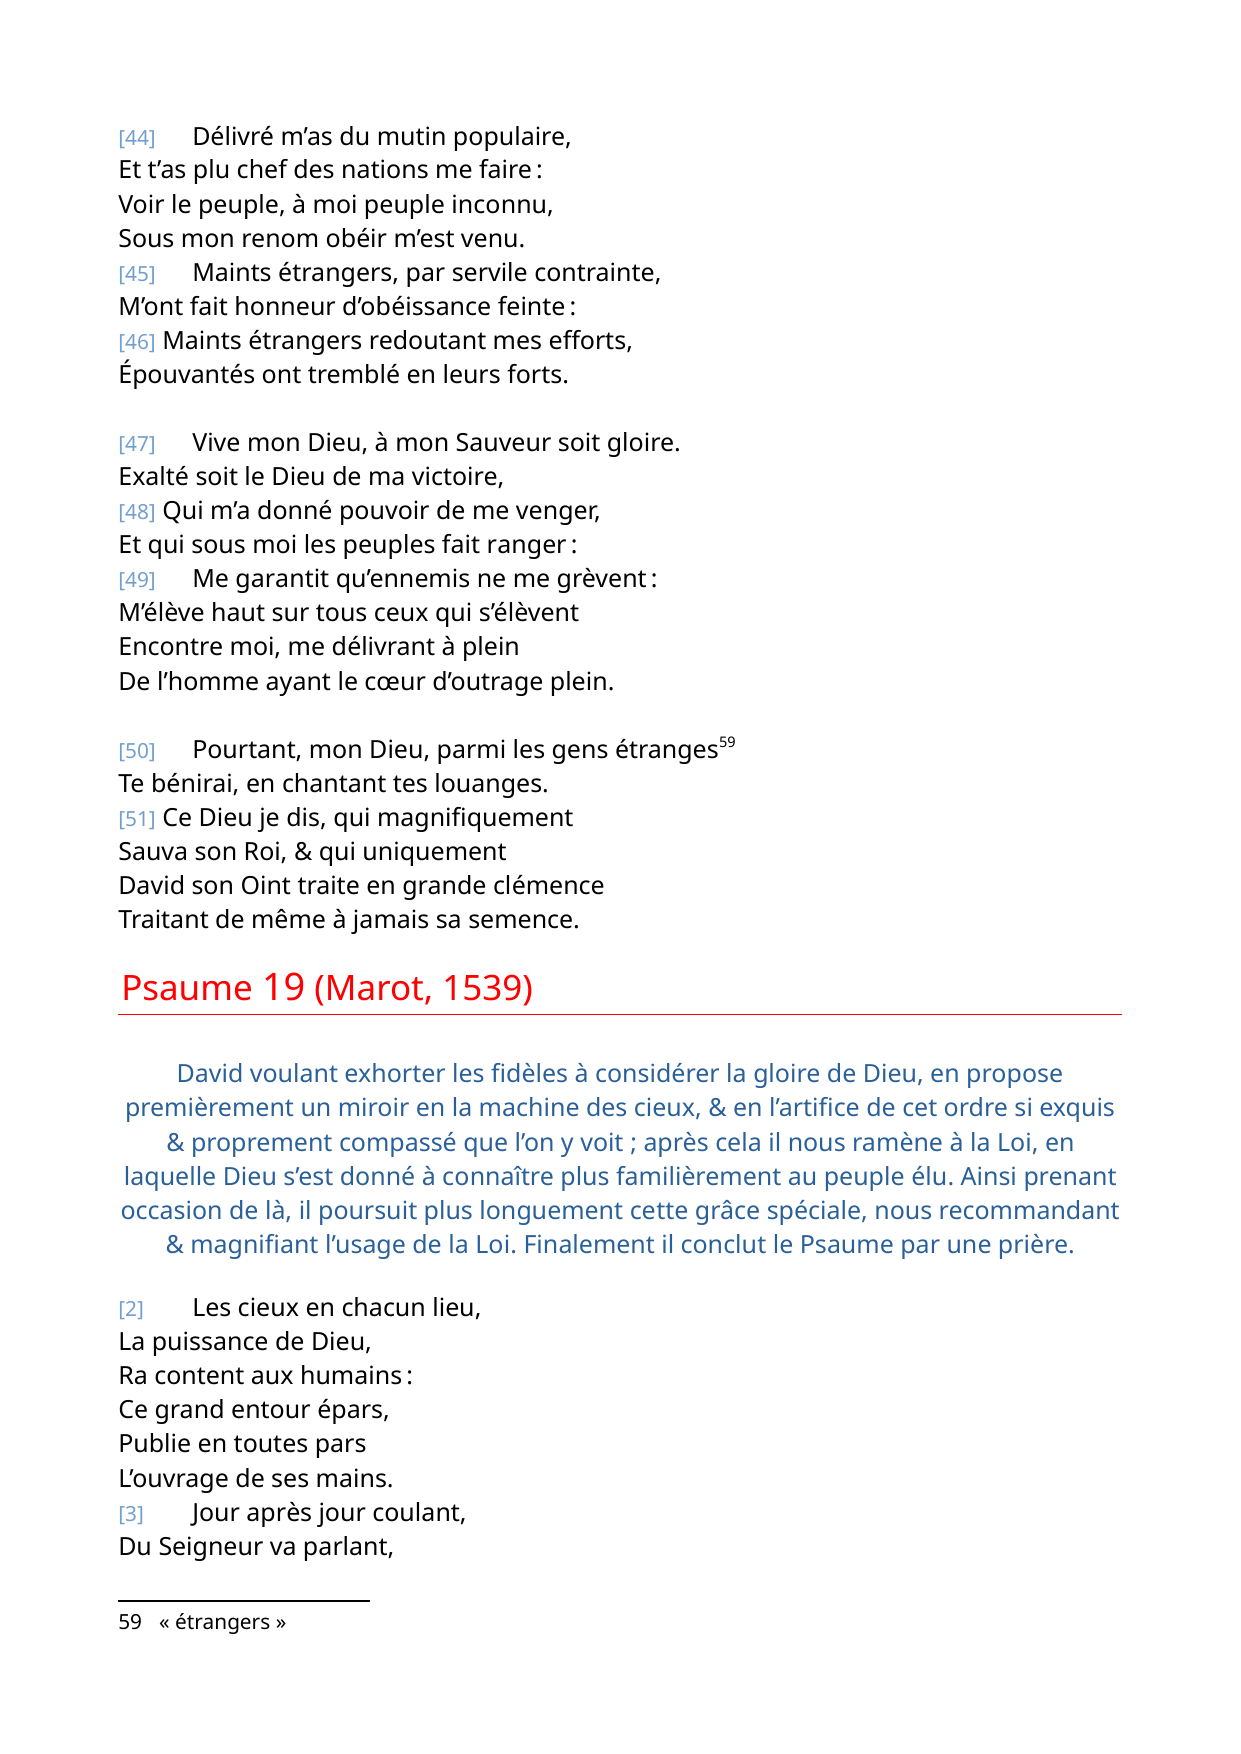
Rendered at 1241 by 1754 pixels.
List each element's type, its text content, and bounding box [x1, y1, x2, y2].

text [45] Maints étrangers, par servile contrainte, [118, 254, 1122, 288]
text Publie en toutes pars [118, 1426, 1122, 1460]
text Sous mon renom obéir m’est venu. [118, 220, 1122, 254]
text [48] Qui m’a donné pouvoir de me venger, [118, 493, 1122, 527]
text M’ont fait honneur d’obéissance feinte : [118, 288, 1122, 322]
text [2] Les cieux en chacun lieu, [118, 1290, 1122, 1324]
text Et t’as plu chef des nations me faire : [118, 152, 1122, 186]
text [47] Vive mon Dieu, à mon Sauveur soit gloire. [118, 425, 1122, 459]
text Te bénirai, en chantant tes louanges. [118, 765, 1122, 799]
text Encontre moi, me délivrant à plein [118, 629, 1122, 663]
text Ra content aux humains : [118, 1358, 1122, 1392]
text De l’homme ayant le cœur d’outrage plein. [118, 663, 1122, 697]
text Traitant de même à jamais sa semence. [118, 902, 1122, 936]
text Voir le peuple, à moi peuple inconnu, [118, 186, 1122, 220]
text [50] Pourtant, mon Dieu, parmi les gens étranges [118, 731, 1122, 765]
text [44] Délivré m’as du mutin populaire, [118, 118, 1122, 152]
text Sauva son Roi, & qui uniquement [118, 833, 1122, 867]
text [51] Ce Dieu je dis, qui magnifiquement [118, 799, 1122, 833]
text La puissance de Dieu, [118, 1324, 1122, 1358]
text M’élève haut sur tous ceux qui s’élèvent [118, 595, 1122, 629]
text David son Oint traite en grande clémence [118, 867, 1122, 902]
text L’ouvrage de ses mains. [118, 1460, 1122, 1494]
text Et qui sous moi les peuples fait ranger : [118, 527, 1122, 561]
text « étrangers » [118, 1607, 1122, 1636]
text Ce grand entour épars, [118, 1392, 1122, 1426]
text Épouvantés ont tremblé en leurs forts. [118, 357, 1122, 391]
text [49] Me garantit qu’ennemis ne me grèvent : [118, 561, 1122, 595]
text [46] Maints étrangers redoutant mes efforts, [118, 322, 1122, 357]
text David voulant exhorter les fidèles à considérer la gloire de Dieu, en propose premièrement un miroir en la machine des cieux, & en l’artifice de cet ordre si exquis & proprement compassé que l’on y voit ; après cela il nous ramène à la Loi, en laquelle Dieu s’est donné à connaître plus familièrement au peuple élu. Ainsi prenant occasion de là, il poursuit plus longuement cette grâce spéciale, nous recommandant & magnifiant l’usage de la Loi. Finalement il conclut le Psaume par une prière. [118, 1056, 1122, 1260]
text [3] Jour après jour coulant, [118, 1494, 1122, 1528]
text Exalté soit le Dieu de ma victoire, [118, 459, 1122, 493]
text Du Seigneur va parlant, [118, 1528, 1122, 1562]
subtitle Psaume 19 (Marot, 1539) [118, 956, 1122, 1014]
